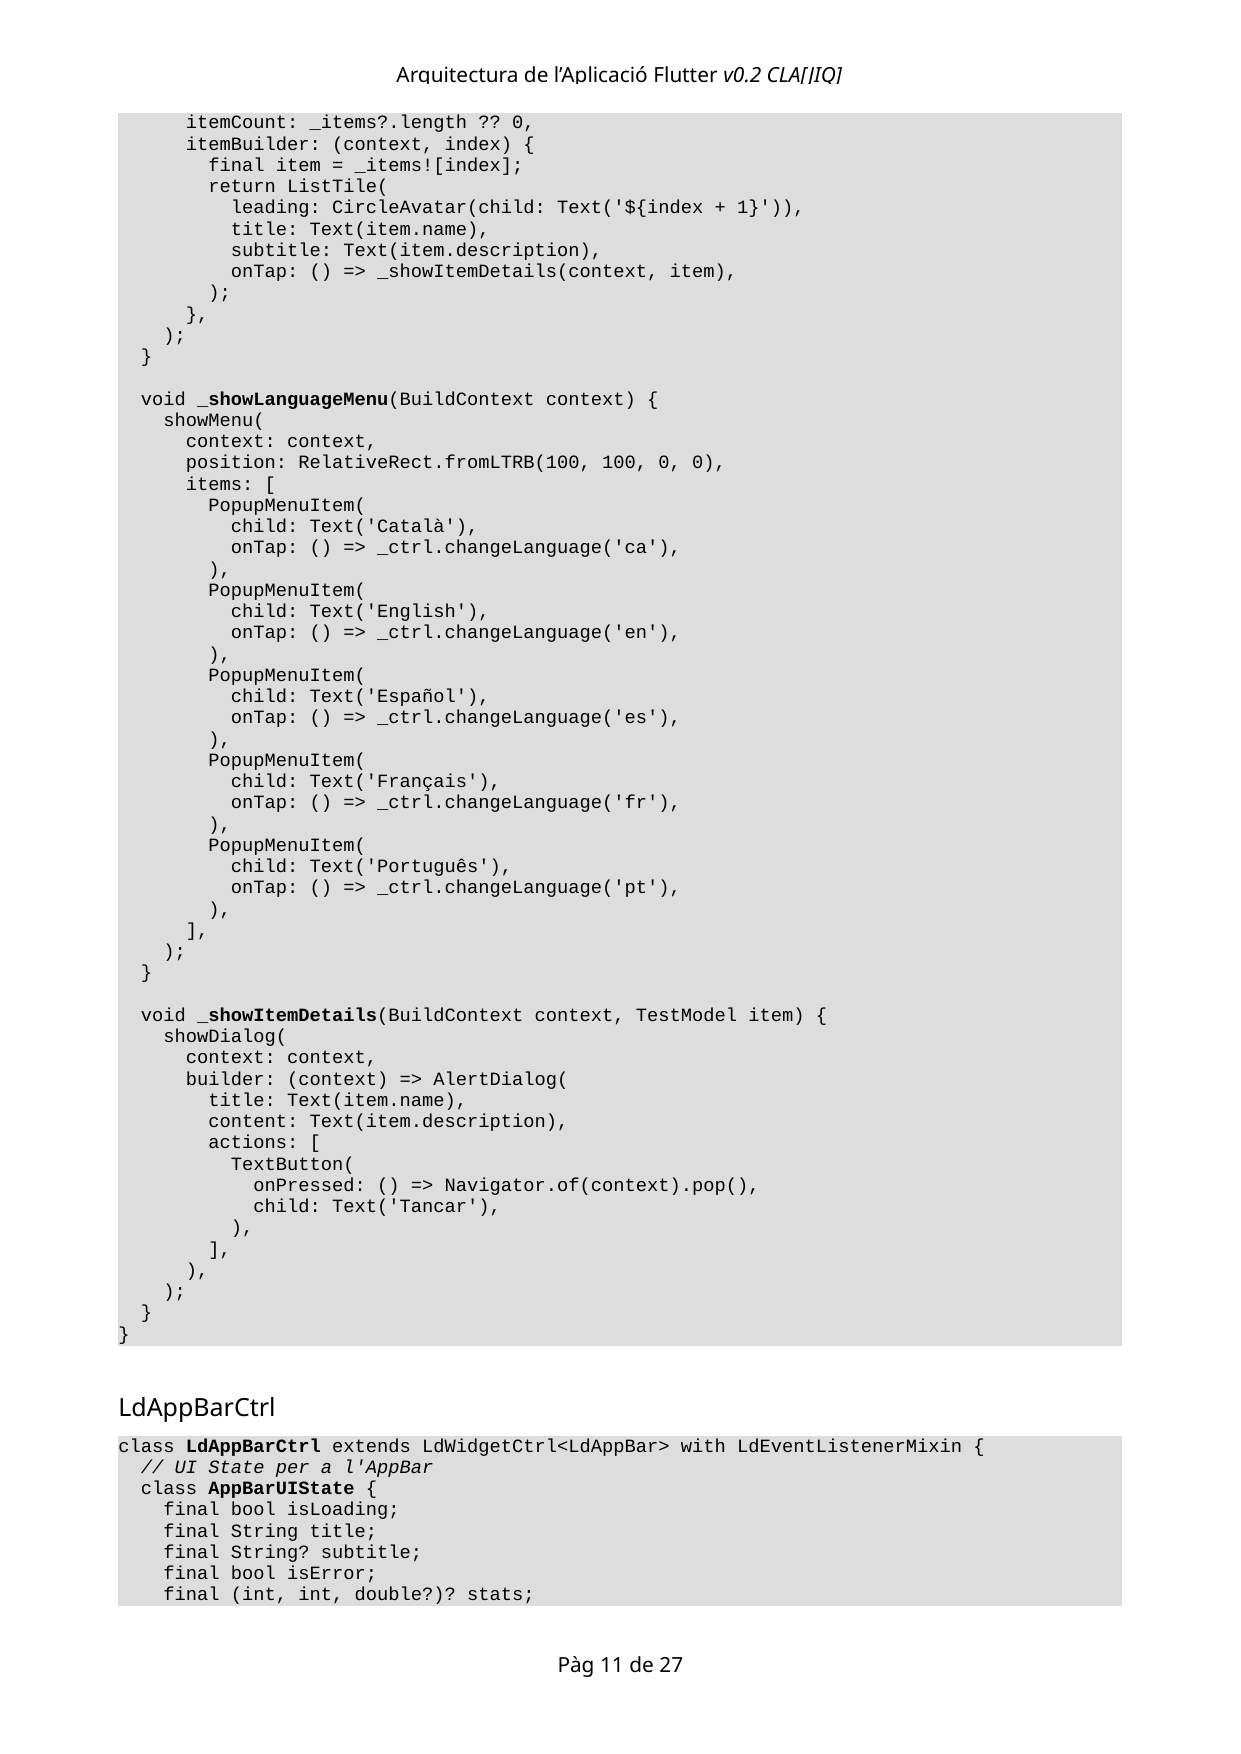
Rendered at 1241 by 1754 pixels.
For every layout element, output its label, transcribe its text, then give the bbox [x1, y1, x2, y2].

text title: Text(item.name), [118, 219, 1122, 241]
text PopupMenuItem( [118, 666, 1122, 687]
text final String? subtitle; [118, 1543, 1122, 1564]
text PopupMenuItem( [118, 836, 1122, 857]
text return ListTile( [118, 177, 1122, 198]
text child: Text('Tancar'), [118, 1197, 1122, 1218]
text ), [118, 644, 1122, 666]
text ), [118, 559, 1122, 581]
text } [118, 963, 1122, 984]
text final item = _items![index]; [118, 156, 1122, 177]
text items: [ [118, 474, 1122, 496]
text position: RelativeRect.fromLTRB(100, 100, 0, 0), [118, 453, 1122, 474]
text itemBuilder: (context, index) { [118, 134, 1122, 156]
text } [118, 1303, 1122, 1324]
text onTap: () => _ctrl.changeLanguage('fr'), [118, 793, 1122, 814]
text void _showItemDetails(BuildContext context, TestModel item) { [118, 1006, 1122, 1027]
text context: context, [118, 1048, 1122, 1069]
text leading: CircleAvatar(child: Text('${index + 1}')), [118, 198, 1122, 219]
text TextButton( [118, 1154, 1122, 1176]
text } [118, 347, 1122, 368]
text child: Text('Español'), [118, 687, 1122, 708]
text ], [118, 921, 1122, 942]
text ); [118, 326, 1122, 347]
text child: Text('Français'), [118, 772, 1122, 793]
text ); [118, 1282, 1122, 1303]
text showDialog( [118, 1027, 1122, 1048]
text itemCount: _items?.length ?? 0, [118, 113, 1122, 134]
text ), [118, 729, 1122, 751]
text onTap: () => _ctrl.changeLanguage('en'), [118, 623, 1122, 644]
text class AppBarUIState { [118, 1479, 1122, 1500]
text void _showLanguageMenu(BuildContext context) { [118, 389, 1122, 411]
text PopupMenuItem( [118, 496, 1122, 517]
text PopupMenuItem( [118, 581, 1122, 602]
text onPressed: () => Navigator.of(context).pop(), [118, 1176, 1122, 1197]
text // UI State per a l'AppBar [118, 1458, 1122, 1479]
text ), [118, 899, 1122, 921]
text child: Text('Català'), [118, 517, 1122, 538]
text onTap: () => _ctrl.changeLanguage('ca'), [118, 538, 1122, 559]
text content: Text(item.description), [118, 1112, 1122, 1133]
text showMenu( [118, 411, 1122, 432]
text final bool isError; [118, 1564, 1122, 1585]
text PopupMenuItem( [118, 751, 1122, 772]
text } [118, 1324, 1122, 1346]
text final (int, int, double?)? stats; [118, 1585, 1122, 1606]
text onTap: () => _ctrl.changeLanguage('es'), [118, 708, 1122, 729]
text onTap: () => _ctrl.changeLanguage('pt'), [118, 878, 1122, 899]
text final bool isLoading; [118, 1500, 1122, 1521]
text context: context, [118, 432, 1122, 453]
text title: Text(item.name), [118, 1091, 1122, 1112]
text child: Text('English'), [118, 602, 1122, 623]
subtitle LdAppBarCtrl [118, 1390, 1122, 1424]
text ), [118, 1218, 1122, 1239]
text ], [118, 1239, 1122, 1261]
text ), [118, 814, 1122, 836]
text actions: [ [118, 1133, 1122, 1154]
text builder: (context) => AlertDialog( [118, 1069, 1122, 1091]
text subtitle: Text(item.description), [118, 241, 1122, 262]
text child: Text('Português'), [118, 857, 1122, 878]
text class LdAppBarCtrl extends LdWidgetCtrl<LdAppBar> with LdEventListenerMixin { [118, 1436, 1122, 1458]
text ); [118, 283, 1122, 304]
text ), [118, 1261, 1122, 1282]
text ); [118, 942, 1122, 963]
text }, [118, 304, 1122, 326]
text final String title; [118, 1521, 1122, 1543]
text onTap: () => _showItemDetails(context, item), [118, 262, 1122, 283]
